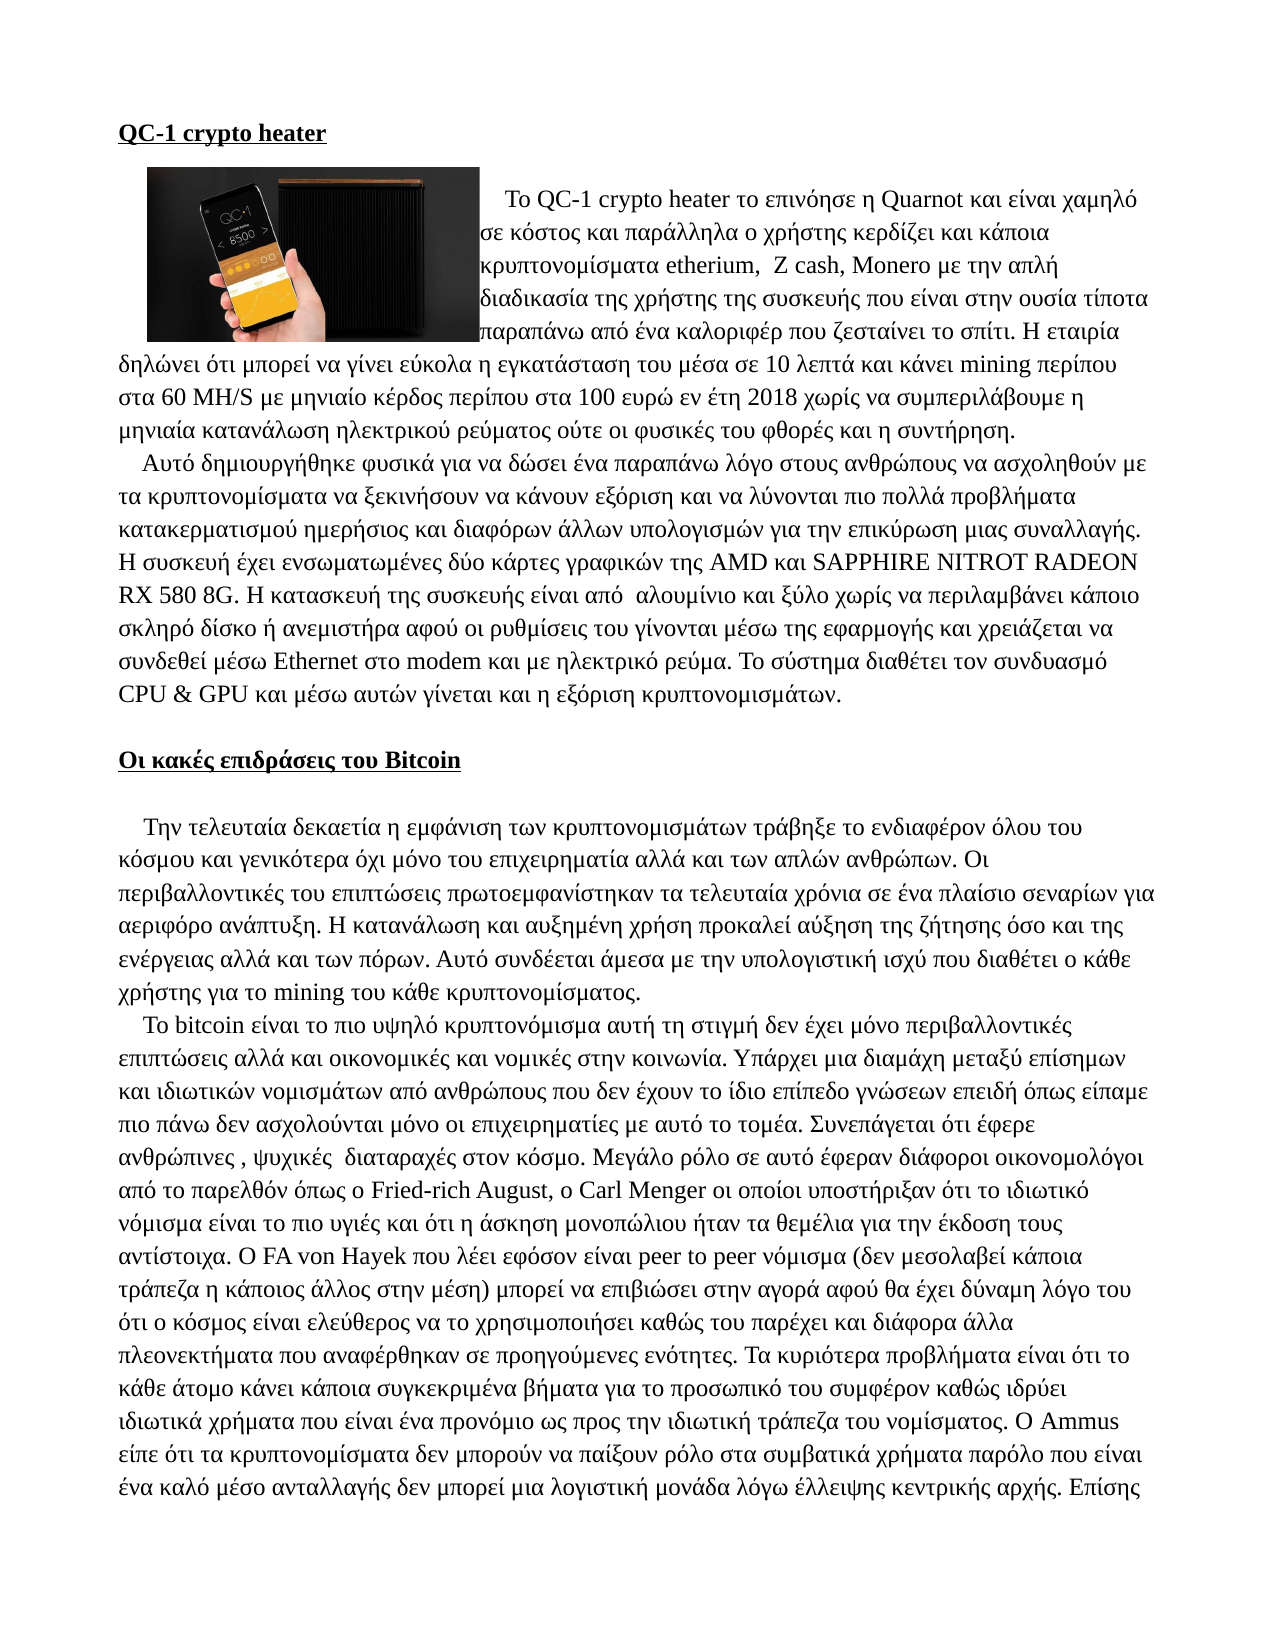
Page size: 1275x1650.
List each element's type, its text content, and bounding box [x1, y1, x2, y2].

picture [147, 167, 480, 342]
text Οι κακές επιδράσεις του Bitcoin [118, 746, 1157, 774]
text Το bitcoin είναι το πιο υψηλό κρυπτονόμισμα αυτή τη στιγμή δεν έχει μόνο περιβαλλοντικές επιπτώσεις αλλά και οικονομικές και νομικές στην κοινωνία. Υπάρχει μια διαμάχη μεταξύ επίσημων και ιδιωτικών νομισμάτων από ανθρώπους που δεν έχουν το ίδιο επίπεδο γνώσεων επειδή όπως είπαμε πιο πάνω δεν ασχολούνται μόνο οι επιχειρηματίες με αυτό το τομέα. Συνεπάγεται ότι έφερε ανθρώπινες , ψυχικές διαταραχές στον κόσμο. Μεγάλο ρόλο σε αυτό έφεραν διάφοροι οικονομολόγοι από το παρελθόν όπως ο Fried-rich August, o Carl Menger οι οποίοι υποστήριξαν ότι το ιδιωτικό νόμισμα είναι το πιο υγιές και ότι η άσκηση μονοπώλιου ήταν τα θεμέλια για την έκδοση τους αντίστοιχα. Ο FA von Hayek που λέει εφόσον είναι peer to peer νόμισμα (δεν μεσολαβεί κάποια τράπεζα η κάποιος άλλος στην μέση) μπορεί να επιβιώσει στην αγορά αφού θα έχει δύναμη λόγο του ότι ο κόσμος είναι ελεύθερος να το χρησιμοποιήσει καθώς του παρέχει και διάφορα άλλα πλεονεκτήματα που αναφέρθηκαν σε προηγούμενες ενότητες. Τα κυριότερα προβλήματα είναι ότι το κάθε άτομο κάνει κάποια συγκεκριμένα βήματα για το προσωπικό του συμφέρον καθώς ιδρύει ιδιωτικά χρήματα που είναι ένα προνόμιο ως προς την ιδιωτική τράπεζα του νομίσματος. Ο Ammus είπε ότι τα κρυπτονομίσματα δεν μπορούν να παίξουν ρόλο στα συμβατικά χρήματα παρόλο που είναι ένα καλό μέσο ανταλλαγής δεν μπορεί μια λογιστική μονάδα λόγω έλλειψης κεντρικής αρχής. Επίσης [118, 1010, 1157, 1501]
text Το QC-1 crypto heater το επινόησε η Quarnot και είναι χαμηλό σε κόστος και παράλληλα ο χρήστης κερδίζει και κάποια κρυπτονομίσματα etherium, Z cash, Monero με την απλή διαδικασία της χρήστης της συσκευής που είναι στην ουσία τίποτα παραπάνω από ένα καλοριφέρ που ζεσταίνει το σπίτι. Η εταιρία δηλώνει ότι μπορεί να γίνει εύκολα η εγκατάσταση του μέσα σε 10 λεπτά και κάνει mining περίπου στα 60 MH/S με μηνιαίο κέρδος περίπου στα 100 ευρώ εν έτη 2018 χωρίς να συμπεριλάβουμε η μηνιαία κατανάλωση ηλεκτρικού ρεύματος ούτε οι φυσικές του φθορές και η συντήρηση. [118, 184, 1157, 444]
text Την τελευταία δεκαετία η εμφάνιση των κρυπτονομισμάτων τράβηξε το ενδιαφέρον όλου του κόσμου και γενικότερα όχι μόνο του επιχειρηματία αλλά και των απλών ανθρώπων. Οι περιβαλλοντικές του επιπτώσεις πρωτοεμφανίστηκαν τα τελευταία χρόνια σε ένα πλαίσιο σεναρίων για αεριφόρο ανάπτυξη. Η κατανάλωση και αυξημένη χρήση προκαλεί αύξηση της ζήτησης όσο και της ενέργειας αλλά και των πόρων. Αυτό συνδέεται άμεσα με την υπολογιστική ισχύ που διαθέτει ο κάθε χρήστης για το mining του κάθε κρυπτονομίσματος. [118, 812, 1157, 1005]
text Αυτό δημιουργήθηκε φυσικά για να δώσει ένα παραπάνω λόγο στους ανθρώπους να ασχοληθούν με τα κρυπτονομίσματα να ξεκινήσουν να κάνουν εξόριση και να λύνονται πιο πολλά προβλήματα κατακερματισμού ημερήσιος και διαφόρων άλλων υπολογισμών για την επικύρωση μιας συναλλαγής. Η συσκευή έχει ενσωματωμένες δύο κάρτες γραφικών της AMD και SAPPHIRE NITROT RADEON RX 580 8G. Η κατασκευή της συσκευής είναι από αλουμίνιο και ξύλο χωρίς να περιλαμβάνει κάποιο σκληρό δίσκο ή ανεμιστήρα αφού οι ρυθμίσεις του γίνονται μέσω της εφαρμογής και χρειάζεται να συνδεθεί μέσω Ethernet στο modem και με ηλεκτρικό ρεύμα. Το σύστημα διαθέτει τον συνδυασμό CPU & GPU και μέσω αυτών γίνεται και η εξόριση κρυπτονομισμάτων. [118, 448, 1157, 708]
text QC-1 crypto heater [118, 118, 1157, 147]
